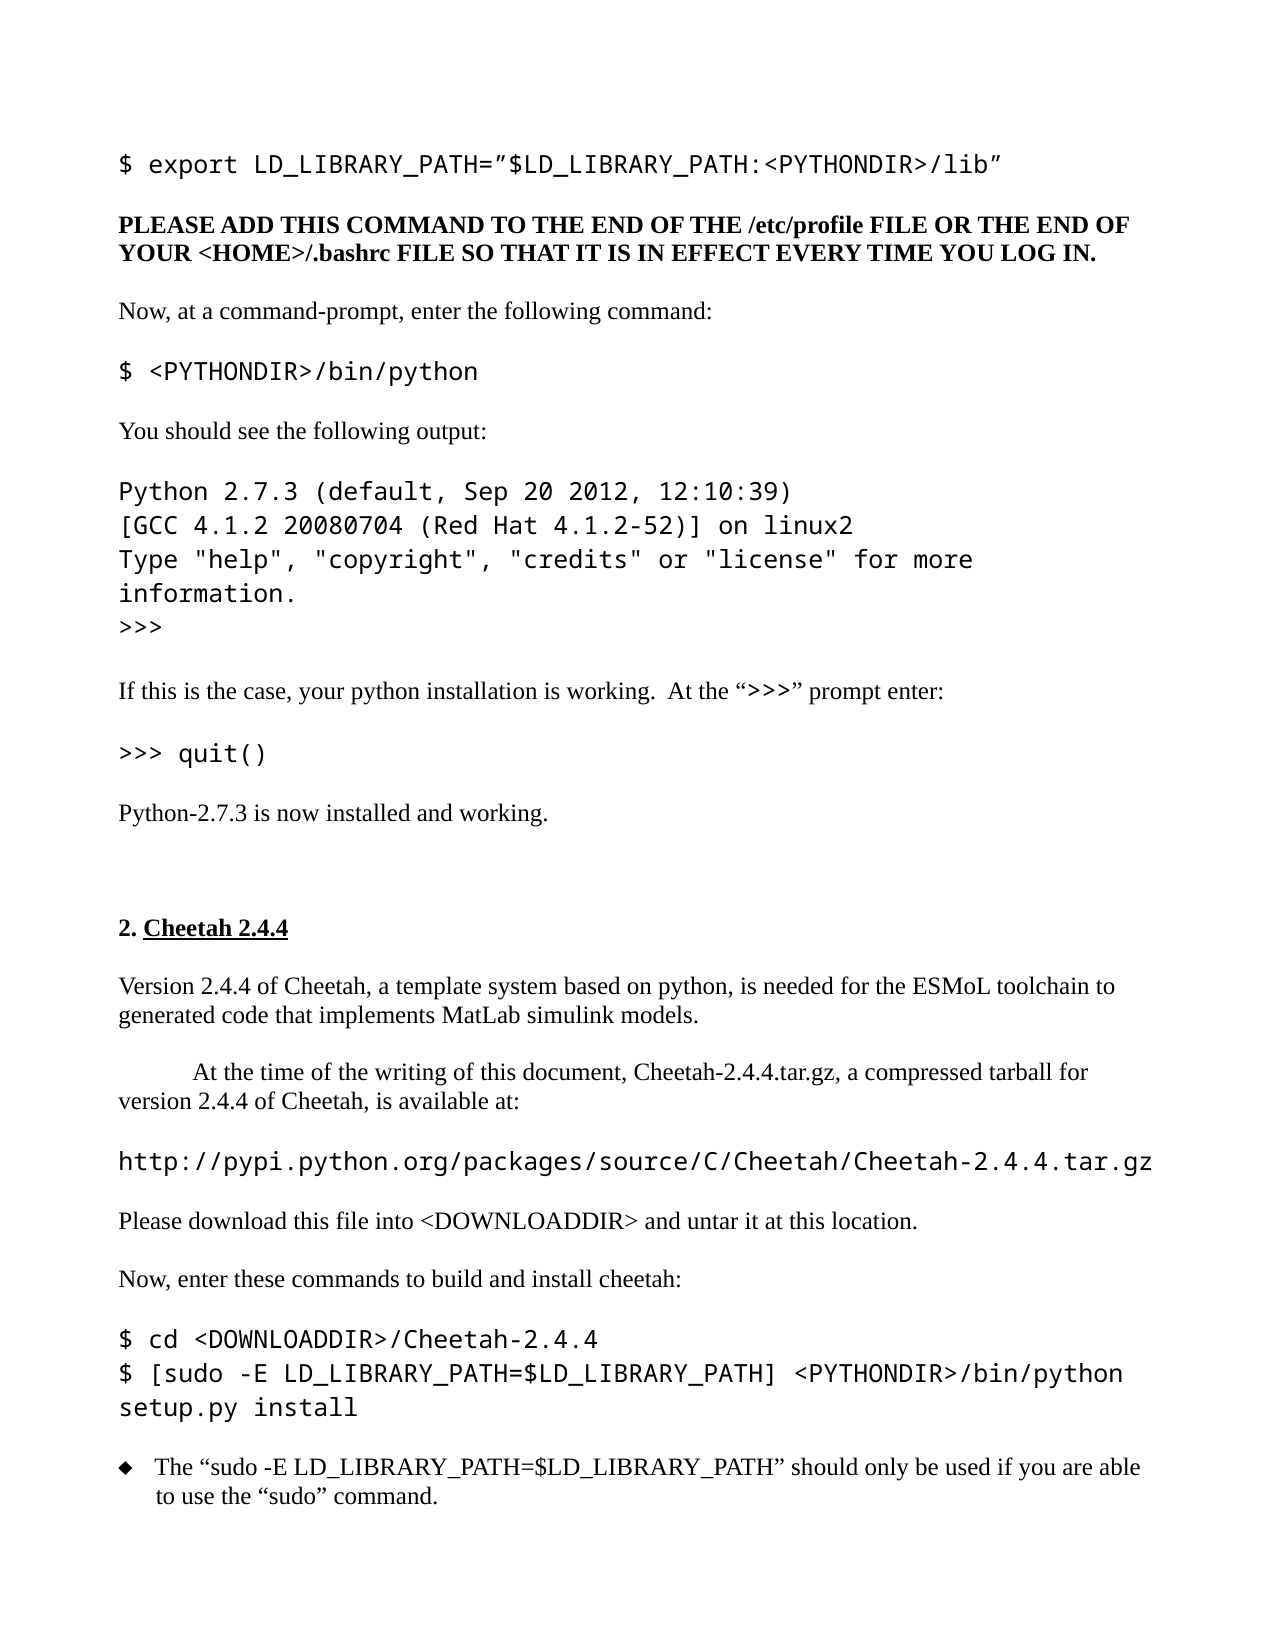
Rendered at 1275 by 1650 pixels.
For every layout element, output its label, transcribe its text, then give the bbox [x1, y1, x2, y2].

list The “sudo -E LD_LIBRARY_PATH=$LD_LIBRARY_PATH” should only be used if you are able to use the “sudo” command. [118, 1452, 1157, 1510]
text $ [sudo -E LD_LIBRARY_PATH=$LD_LIBRARY_PATH] <PYTHONDIR>/bin/python setup.py install [118, 1355, 1157, 1423]
text $ <PYTHONDIR>/bin/python [118, 353, 1157, 387]
text Type "help", "copyright", "credits" or "license" for more information. [118, 542, 1157, 610]
text PLEASE ADD THIS COMMAND TO THE END OF THE /etc/profile FILE OR THE END OF YOUR <HOME>/.bashrc FILE SO THAT IT IS IN EFFECT EVERY TIME YOU LOG IN. [118, 210, 1157, 267]
text You should see the following output: [118, 416, 1157, 445]
text >>> [118, 610, 1157, 644]
text 2. Cheetah 2.4.4 [118, 913, 1157, 942]
text Please download this file into <DOWNLOADDIR> and untar it at this location. [118, 1206, 1157, 1235]
text If this is the case, your python installation is working. At the “>>>” prompt enter: [118, 673, 1157, 707]
text Python-2.7.3 is now installed and working. [118, 798, 1157, 827]
text $ cd <DOWNLOADDIR>/Cheetah-2.4.4 [118, 1321, 1157, 1355]
text Version 2.4.4 of Cheetah, a template system based on python, is needed for the ESMoL toolchain to generated code that implements MatLab simulink models. [118, 971, 1157, 1028]
text $ export LD_LIBRARY_PATH=”$LD_LIBRARY_PATH:<PYTHONDIR>/lib” [118, 147, 1157, 181]
text Python 2.7.3 (default, Sep 20 2012, 12:10:39) [118, 474, 1157, 508]
text At the time of the writing of this document, Cheetah-2.4.4.tar.gz, a compressed tarball for version 2.4.4 of Cheetah, is available at: [118, 1057, 1157, 1115]
text [GCC 4.1.2 20080704 (Red Hat 4.1.2-52)] on linux2 [118, 508, 1157, 542]
text http://pypi.python.org/packages/source/C/Cheetah/Cheetah-2.4.4.tar.gz [118, 1143, 1157, 1177]
text Now, enter these commands to build and install cheetah: [118, 1264, 1157, 1292]
text >>> quit() [118, 736, 1157, 770]
text Now, at a command-prompt, enter the following command: [118, 296, 1157, 325]
